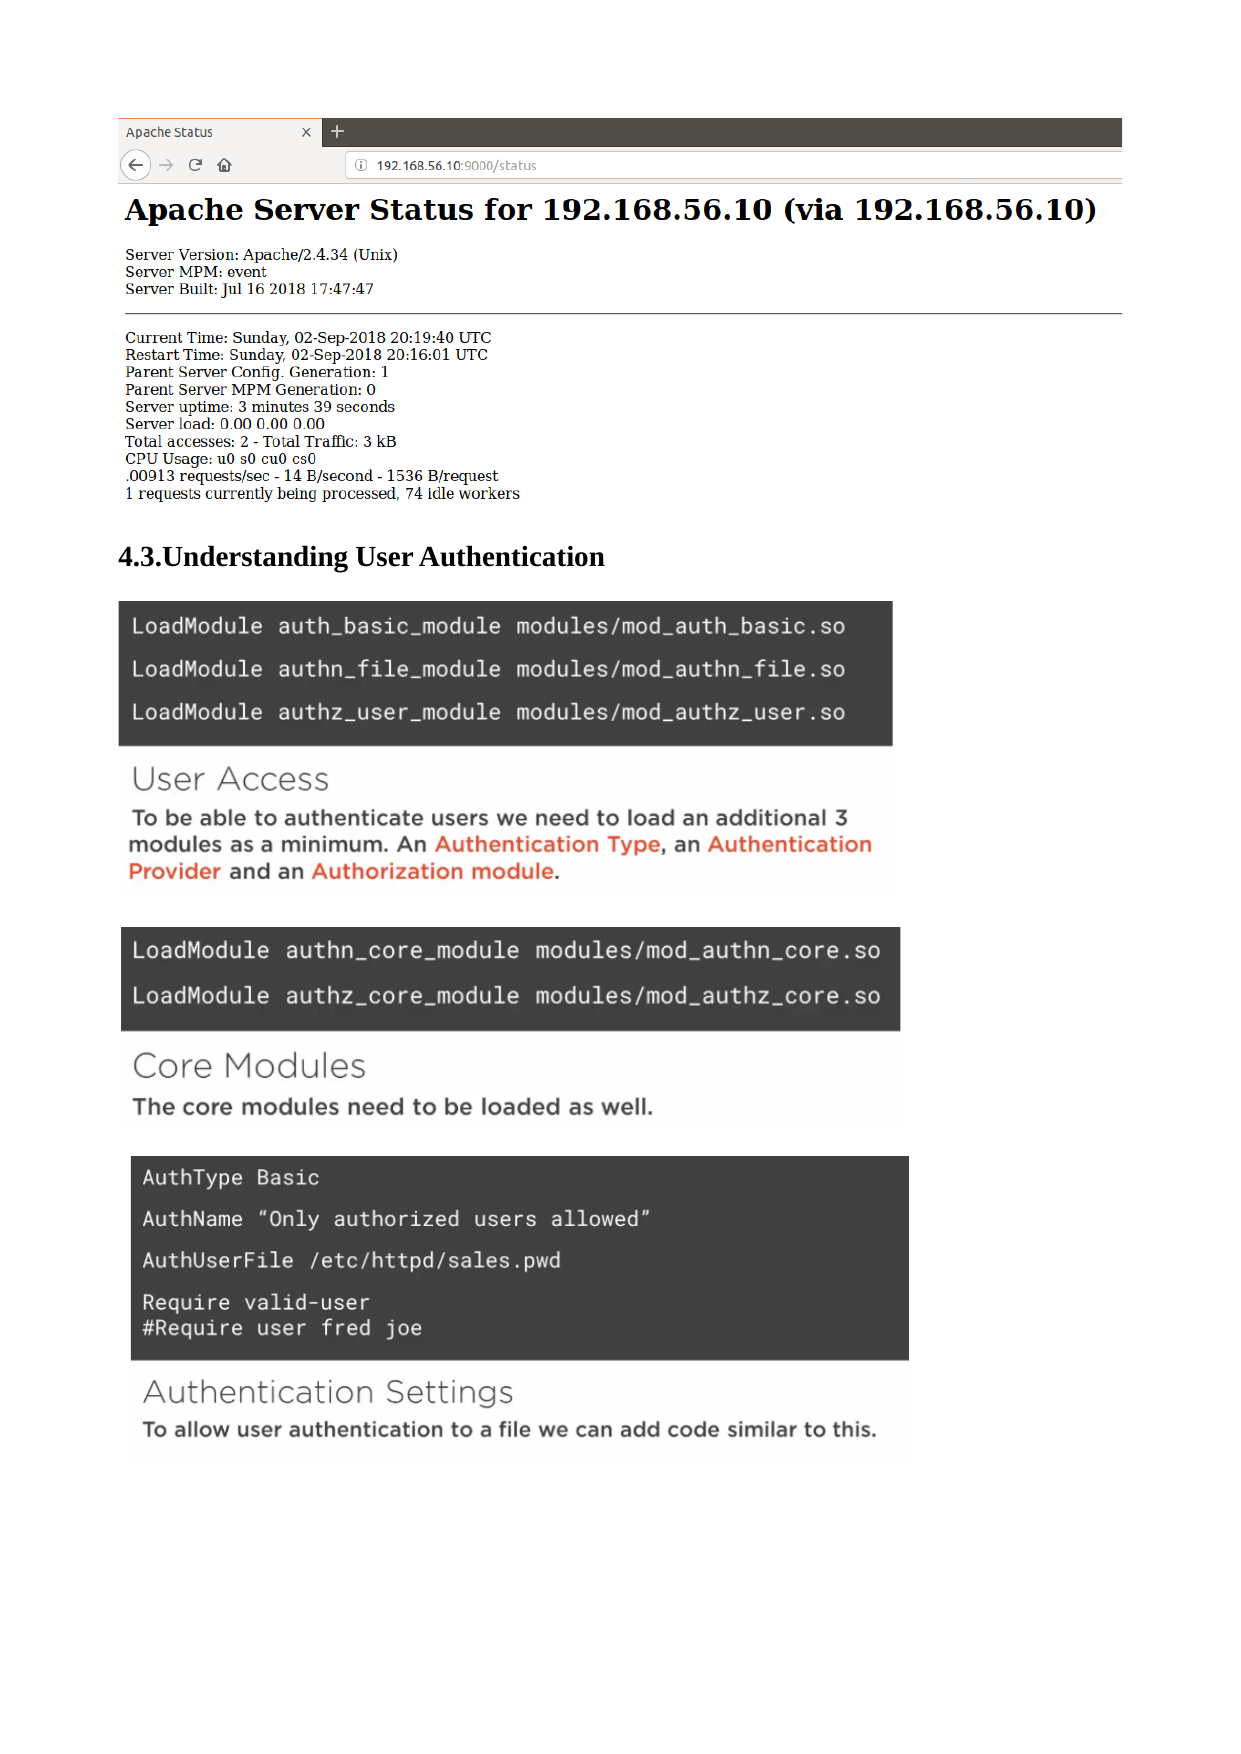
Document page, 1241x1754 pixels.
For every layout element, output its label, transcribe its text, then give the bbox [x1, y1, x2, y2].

picture [118, 601, 893, 898]
picture [121, 927, 901, 1128]
picture [130, 1156, 909, 1464]
picture [118, 118, 1123, 511]
text 4.3.Understanding User Authentication [118, 539, 1122, 573]
